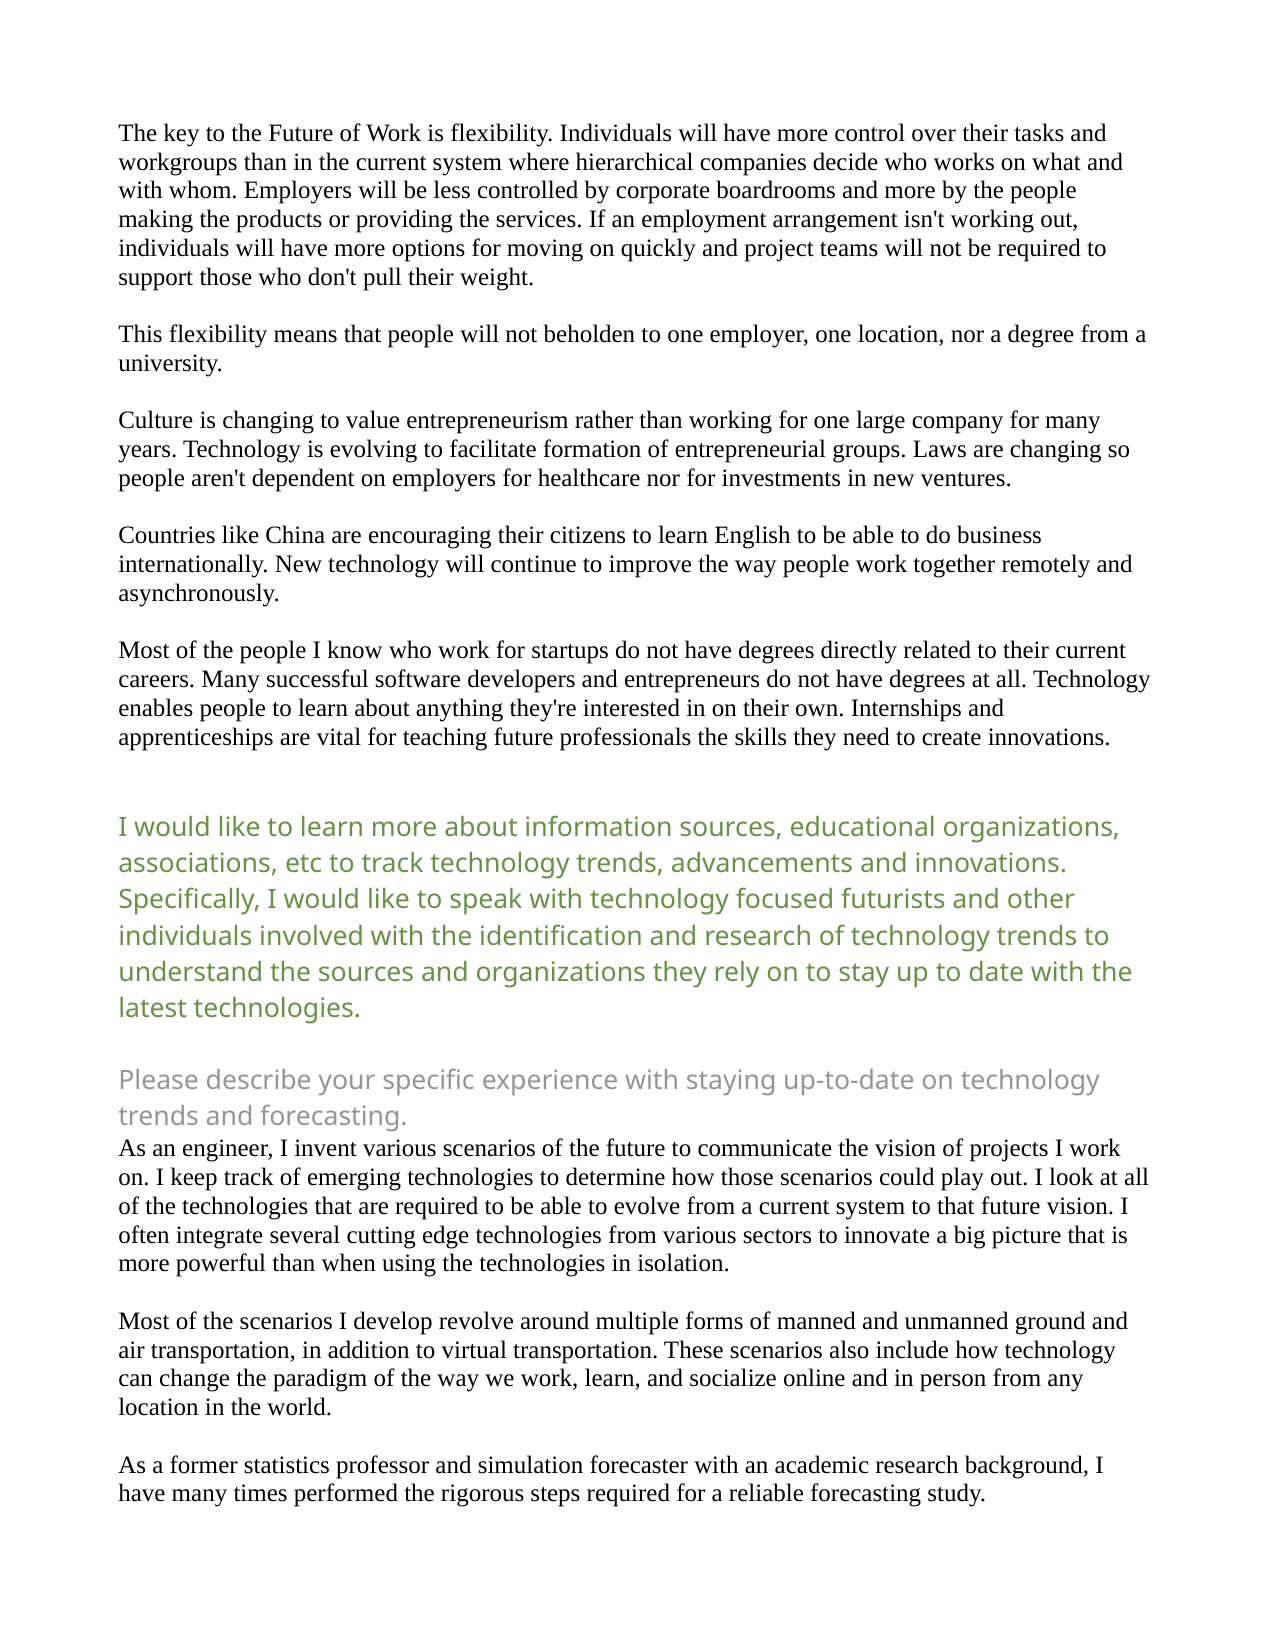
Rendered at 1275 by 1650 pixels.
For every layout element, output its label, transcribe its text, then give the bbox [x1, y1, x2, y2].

text Most of the scenarios I develop revolve around multiple forms of manned and unmanned ground and air transportation, in addition to virtual transportation. These scenarios also include how technology can change the paradigm of the way we work, learn, and socialize online and in person from any location in the world. [118, 1306, 1157, 1421]
text As an engineer, I invent various scenarios of the future to communicate the vision of projects I work on. I keep track of emerging technologies to determine how those scenarios could play out. I look at all of the technologies that are required to be able to evolve from a current system to that future vision. I often integrate several cutting edge technologies from various sectors to innovate a big picture that is more powerful than when using the technologies in isolation. [118, 1133, 1157, 1277]
text Countries like China are encouraging their citizens to learn English to be able to do business internationally. New technology will continue to improve the way people work together remotely and asynchronously. [118, 521, 1157, 607]
text I would like to learn more about information sources, educational organizations, associations, etc to track technology trends, advancements and innovations. Specifically, I would like to speak with technology focused futurists and other individuals involved with the identification and research of technology trends to understand the sources and organizations they rely on to stay up to date with the latest technologies. [118, 808, 1157, 1025]
text Culture is changing to value entrepreneurism rather than working for one large company for many years. Technology is evolving to facilitate formation of entrepreneurial groups. Laws are changing so people aren't dependent on employers for healthcare nor for investments in new ventures. [118, 406, 1157, 492]
text This flexibility means that people will not beholden to one employer, one location, nor a degree from a university. [118, 319, 1157, 377]
text The key to the Future of Work is flexibility. Individuals will have more control over their tasks and workgroups than in the current system where hierarchical companies decide who works on what and with whom. Employers will be less controlled by corporate boardrooms and more by the people making the products or providing the services. If an employment arrangement isn't working out, individuals will have more options for moving on quickly and project teams will not be required to support those who don't pull their weight. [118, 118, 1157, 291]
text As a former statistics professor and simulation forecaster with an academic research background, I have many times performed the rigorous steps required for a reliable forecasting study. [118, 1450, 1157, 1507]
text Most of the people I know who work for startups do not have degrees directly related to their current careers. Many successful software developers and entrepreneurs do not have degrees at all. Technology enables people to learn about anything they're interested in on their own. Internships and apprenticeships are vital for teaching future professionals the skills they need to create innovations. [118, 636, 1157, 751]
text Please describe your specific experience with staying up-to-date on technology trends and forecasting. [118, 1061, 1157, 1133]
